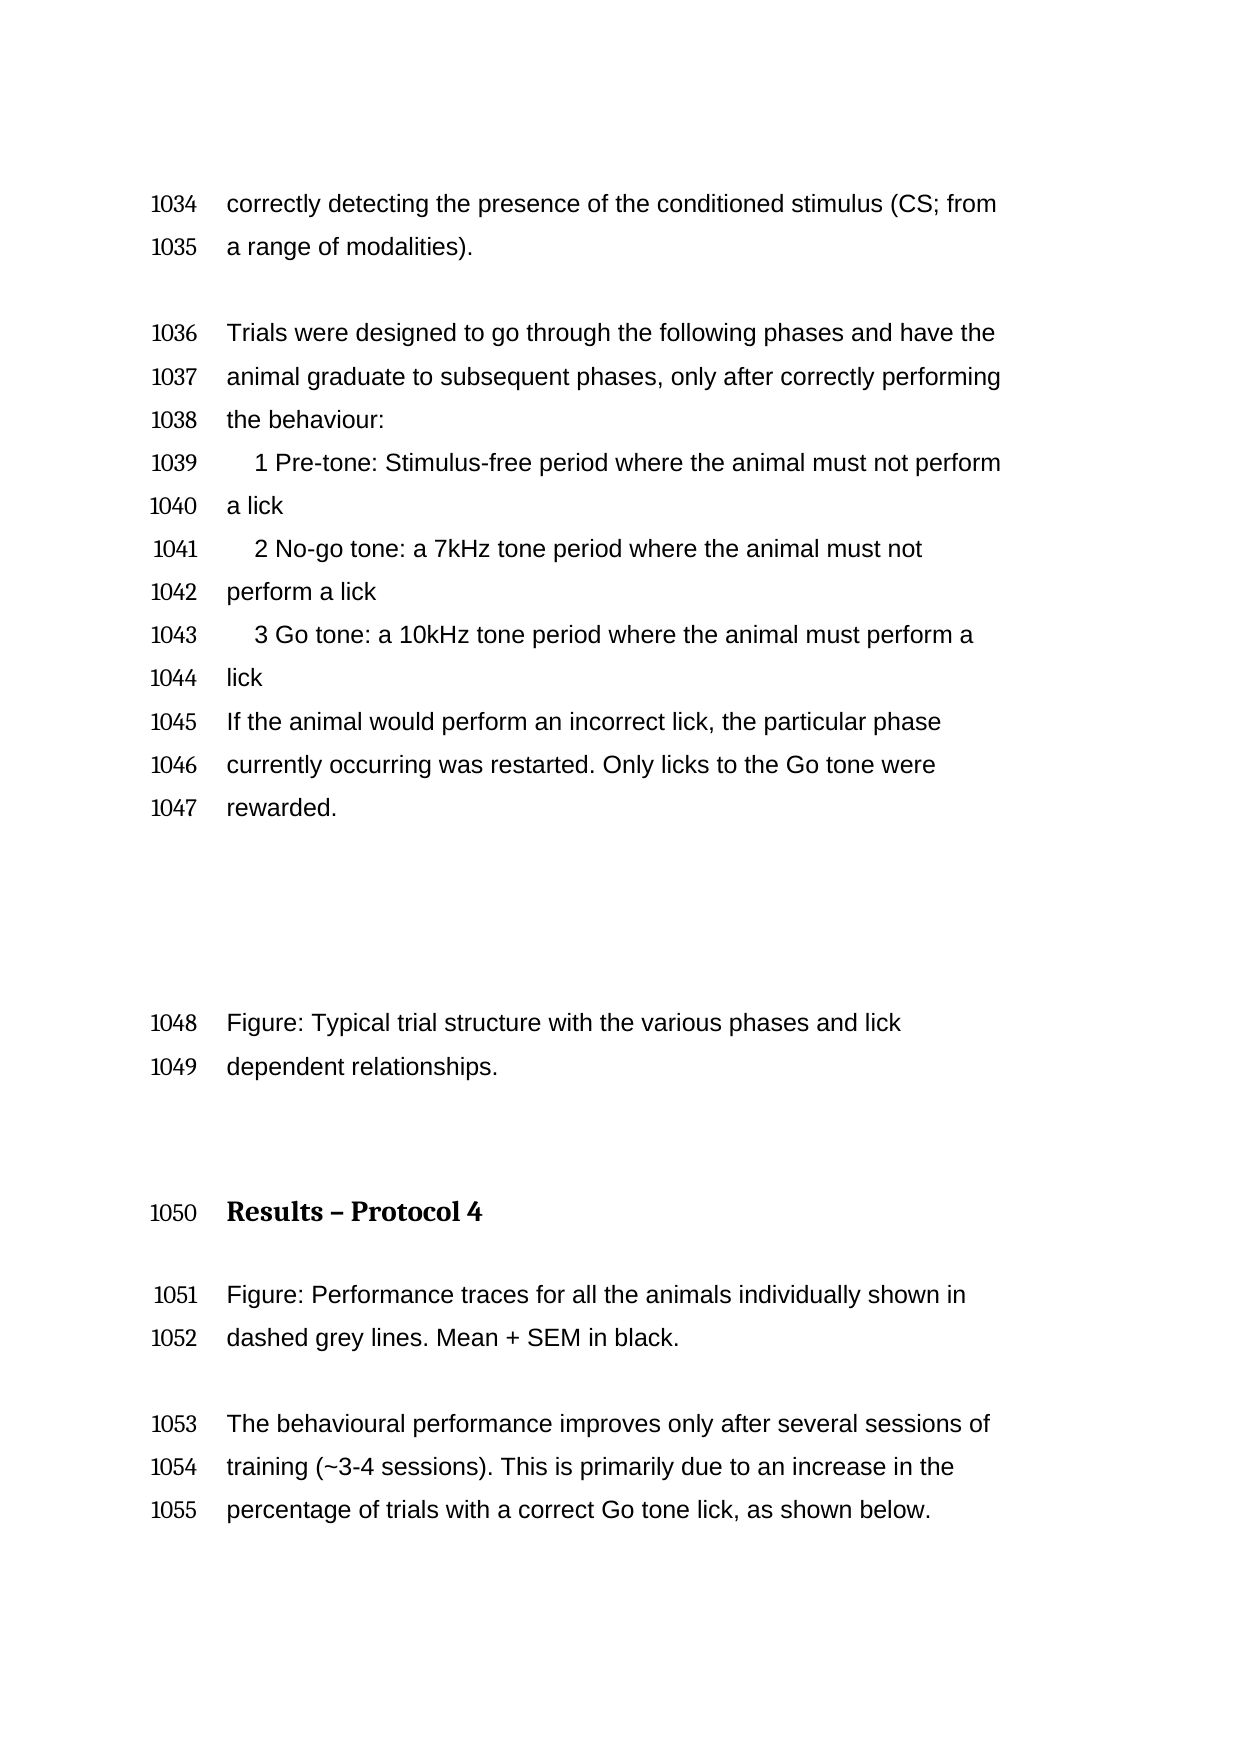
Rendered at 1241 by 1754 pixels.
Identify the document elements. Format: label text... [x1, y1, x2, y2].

text Trials were designed to go through the following phases and have the animal graduate to subsequent phases, only after correctly performing the behaviour: [226, 318, 1014, 433]
text The behavioural performance improves only after several sessions of training (~3-4 sessions). This is primarily due to an increase in the percentage of trials with a correct Go tone lick, as shown below. [226, 1409, 1014, 1524]
subtitle Results – Protocol 4 [226, 1195, 1014, 1228]
text Figure: Typical trial structure with the various phases and lick dependent relationships. [226, 1008, 1014, 1080]
text 2 No-go tone: a 7kHz tone period where the animal must not perform a lick [226, 534, 1014, 606]
text Figure: Performance traces for all the animals individually shown in dashed grey lines. Mean + SEM in black. [226, 1280, 1014, 1352]
text 1 Pre-tone: Stimulus-free period where the animal must not perform a lick [226, 448, 1014, 519]
text correctly detecting the presence of the conditioned stimulus (CS; from a range of modalities). [226, 189, 1014, 261]
text 3 Go tone: a 10kHz tone period where the animal must perform a lick [226, 620, 1014, 692]
text If the animal would perform an incorrect lick, the particular phase currently occurring was restarted. Only licks to the Go tone were rewarded. [226, 706, 1014, 821]
